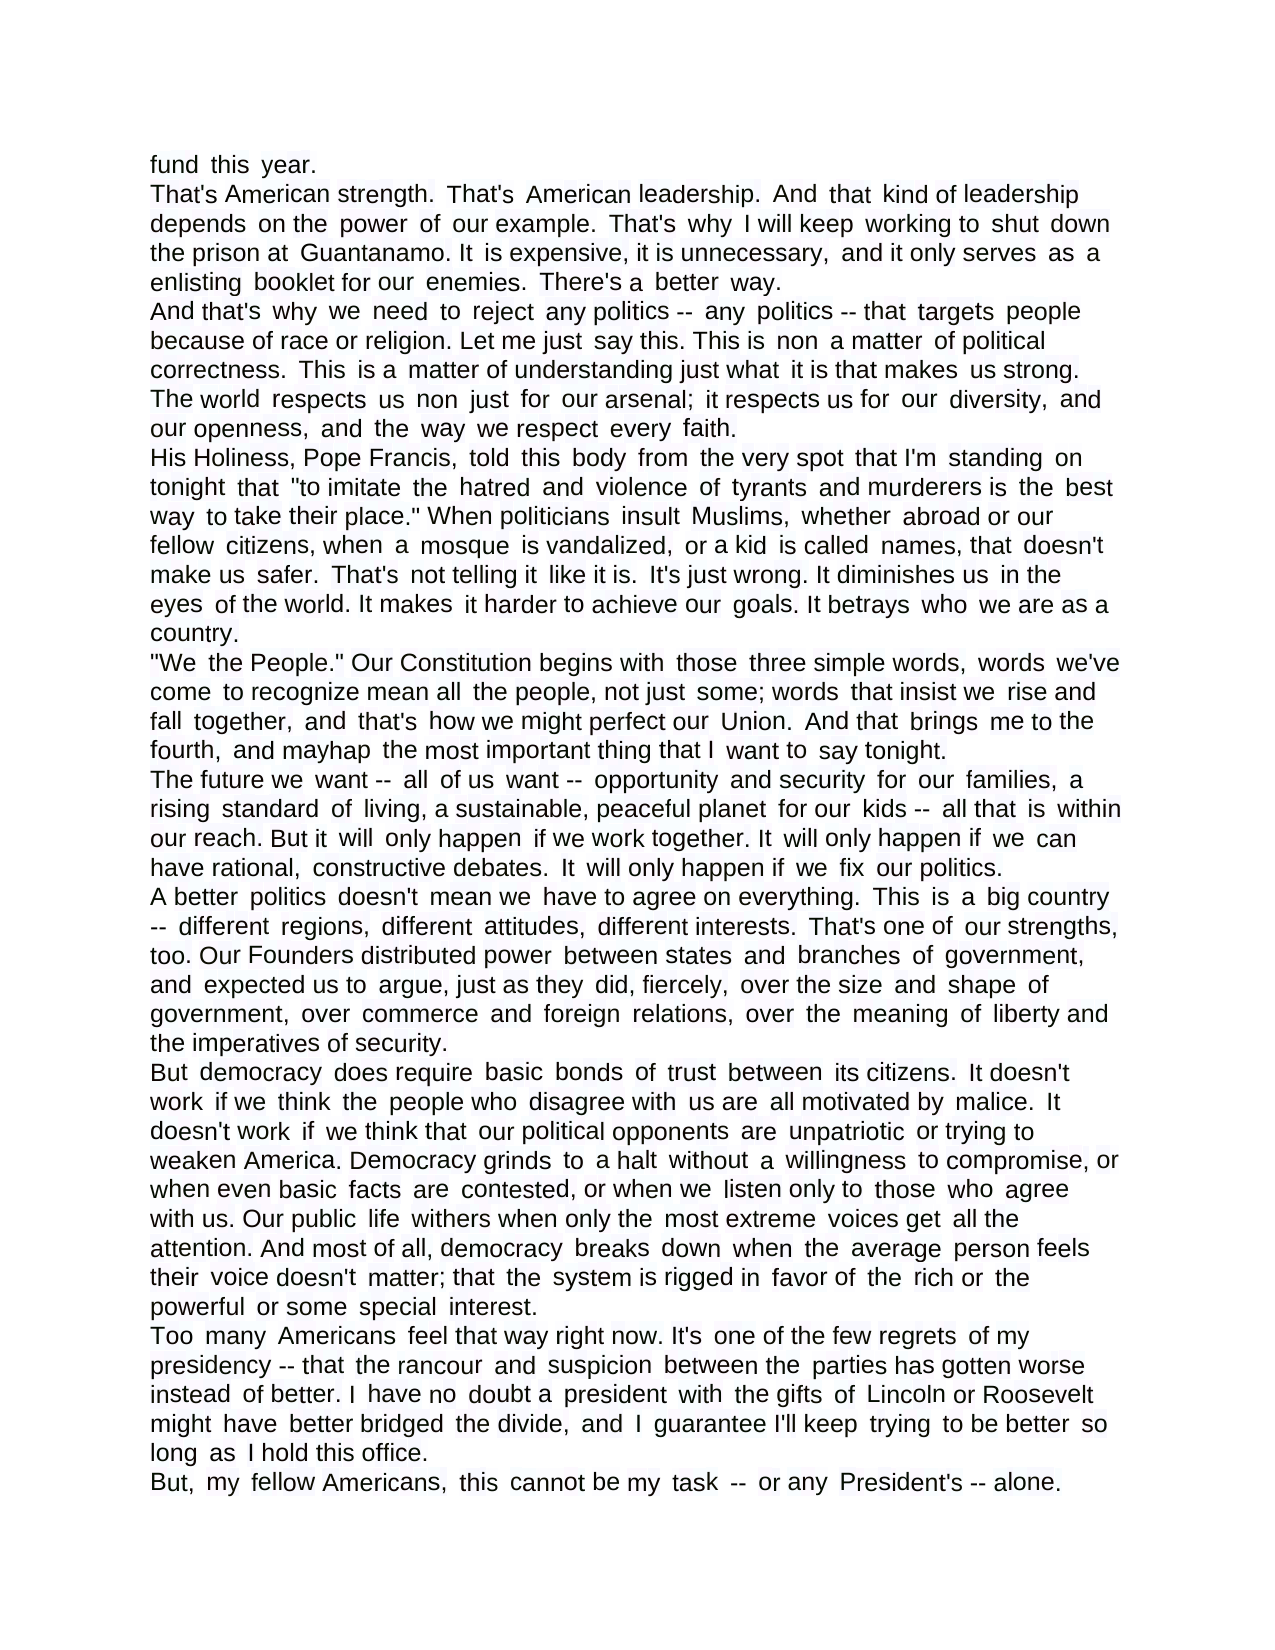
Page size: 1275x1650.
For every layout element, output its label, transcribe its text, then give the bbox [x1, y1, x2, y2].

text But democracy does require basic bonds of trust between its citizens. It doesn't work if we think the people who disagree with us are all motivated by malice. It doesn't work if we think that our political opponents are unpatriotic or trying to weaken America. Democracy grinds to a halt without a willingness to compromise, or when even basic facts are contested, or when we listen only to those who agree with us. Our public life withers when only the most extreme voices get all the attention. And most of all, democracy breaks down when the average person feels their voice doesn't matter; that the system is rigged in favor of the rich or the powerful or some special interest. [150, 1057, 1125, 1321]
text "We the People." Our Constitution begins with those three simple words, words we've come to recognize mean all the people, not just some; words that insist we rise and fall together, and that's how we might perfect our Union. And that brings me to the fourth, and mayhap the most important thing that I want to say tonight. [392, 677, 500, 765]
text His Holiness, Pope Francis, told this body from the very spot that I'm standing on tonight that "to imitate the hatred and violence of tyrants and murderers is the best way to take their place." When politicians insult Muslims, whether abroad or our fellow citizens, when a mosque is vandalized, or a kid is called names, that doesn't make us safer. That's not telling it like it is. It's just wrong. It diminishes us in the eyes of the world. It makes it harder to achieve our goals. It betrays who we are as a country. [203, 443, 1125, 648]
text A better politics doesn't mean we have to agree on everything. This is a big country -- different regions, different attitudes, different interests. That's one of our strengths, too. Our Founders distributed power between states and branches of government, and expected us to argue, just as they did, fiercely, over the size and shape of government, over commerce and foreign relations, over the meaning of liberty and the imperatives of security. [150, 882, 1125, 1057]
text And that's why we need to reject any politics -- any politics -- that targets people because of race or religion. Let me just say this. This is non a matter of political correctness. This is a matter of understanding just what it is that makes us strong. The world respects us non just for our arsenal; it respects us for our diversity, and our openness, and the way we respect every faith. [150, 296, 1125, 443]
text His Holiness, Pope Francis, told this body from the very spot that I'm standing on tonight that "to imitate the hatred and violence of tyrants and murderers is the best way to take their place." When politicians insult Muslims, whether abroad or our fellow citizens, when a mosque is vandalized, or a kid is called names, that doesn't make us safer. That's not telling it like it is. It's just wrong. It diminishes us in the eyes of the world. It makes it harder to achieve our goals. It betrays who we are as a country. [387, 443, 469, 590]
text "We the People." Our Constitution begins with those three simple words, words we've come to recognize mean all the people, not just some; words that insist we rise and fall together, and that's how we might perfect our Union. And that brings me to the fourth, and mayhap the most important thing that I want to say tonight. [162, 648, 318, 765]
text When we lead nearly 200 nations to the most ambitious agreement in history to fight climate change, yes, that helps vulnerable countries, but it also protects our kids. When we help Ukraine defend its democracy, or Colombia resolve a decades-long war, that strengthens the international order we depend on. When we help African countries feed their people and care for the sick it's the right thing to do, and it prevents the next pandemic from reaching our shores. Right now, we're on track to end the scourge of HIV/AIDS. That's within our grasp. And we have the chance to accomplish the same thing with malaria -- something I'll be pushing this Congress to fund this year. [310, 150, 1125, 179]
text His Holiness, Pope Francis, told this body from the very spot that I'm standing on tonight that "to imitate the hatred and violence of tyrants and murderers is the best way to take their place." When politicians insult Muslims, whether abroad or our fellow citizens, when a mosque is vandalized, or a kid is called names, that doesn't make us safer. That's not telling it like it is. It's just wrong. It diminishes us in the eyes of the world. It makes it harder to achieve our goals. It betrays who we are as a country. [168, 443, 291, 531]
text That's American strength. That's American leadership. And that kind of leadership depends on the power of our example. That's why I will keep working to shut down the prison at Guantanamo. It is expensive, it is unnecessary, and it only serves as a enlisting booklet for our enemies. There's a better way. [150, 179, 1125, 296]
text Too many Americans feel that way right now. It's one of the few regrets of my presidency -- that the rancour and suspicion between the parties has gotten worse instead of better. I have no doubt a president with the gifts of Lincoln or Roosevelt might have better bridged the divide, and I guarantee I'll keep trying to be better so long as I hold this office. [428, 1321, 1125, 1467]
text "We the People." Our Constitution begins with those three simple words, words we've come to recognize mean all the people, not just some; words that insist we rise and fall together, and that's how we might perfect our Union. And that brings me to the fourth, and mayhap the most important thing that I want to say tonight. [786, 648, 865, 765]
text The future we want -- all of us want -- opportunity and security for our families, a rising standard of living, a sustainable, peaceful planet for our kids -- all that is within our reach. But it will only happen if we work together. It will only happen if we can have rational, constructive debates. It will only happen if we fix our politics. [150, 765, 1125, 882]
text Too many Americans feel that way right now. It's one of the few regrets of my presidency -- that the rancour and suspicion between the parties has gotten worse instead of better. I have no doubt a president with the gifts of Lincoln or Roosevelt might have better bridged the divide, and I guarantee I'll keep trying to be better so long as I hold this office. [946, 1321, 1028, 1409]
text "We the People." Our Constitution begins with those three simple words, words we've come to recognize mean all the people, not just some; words that insist we rise and fall together, and that's how we might perfect our Union. And that brings me to the fourth, and mayhap the most important thing that I want to say tonight. [933, 648, 1125, 765]
